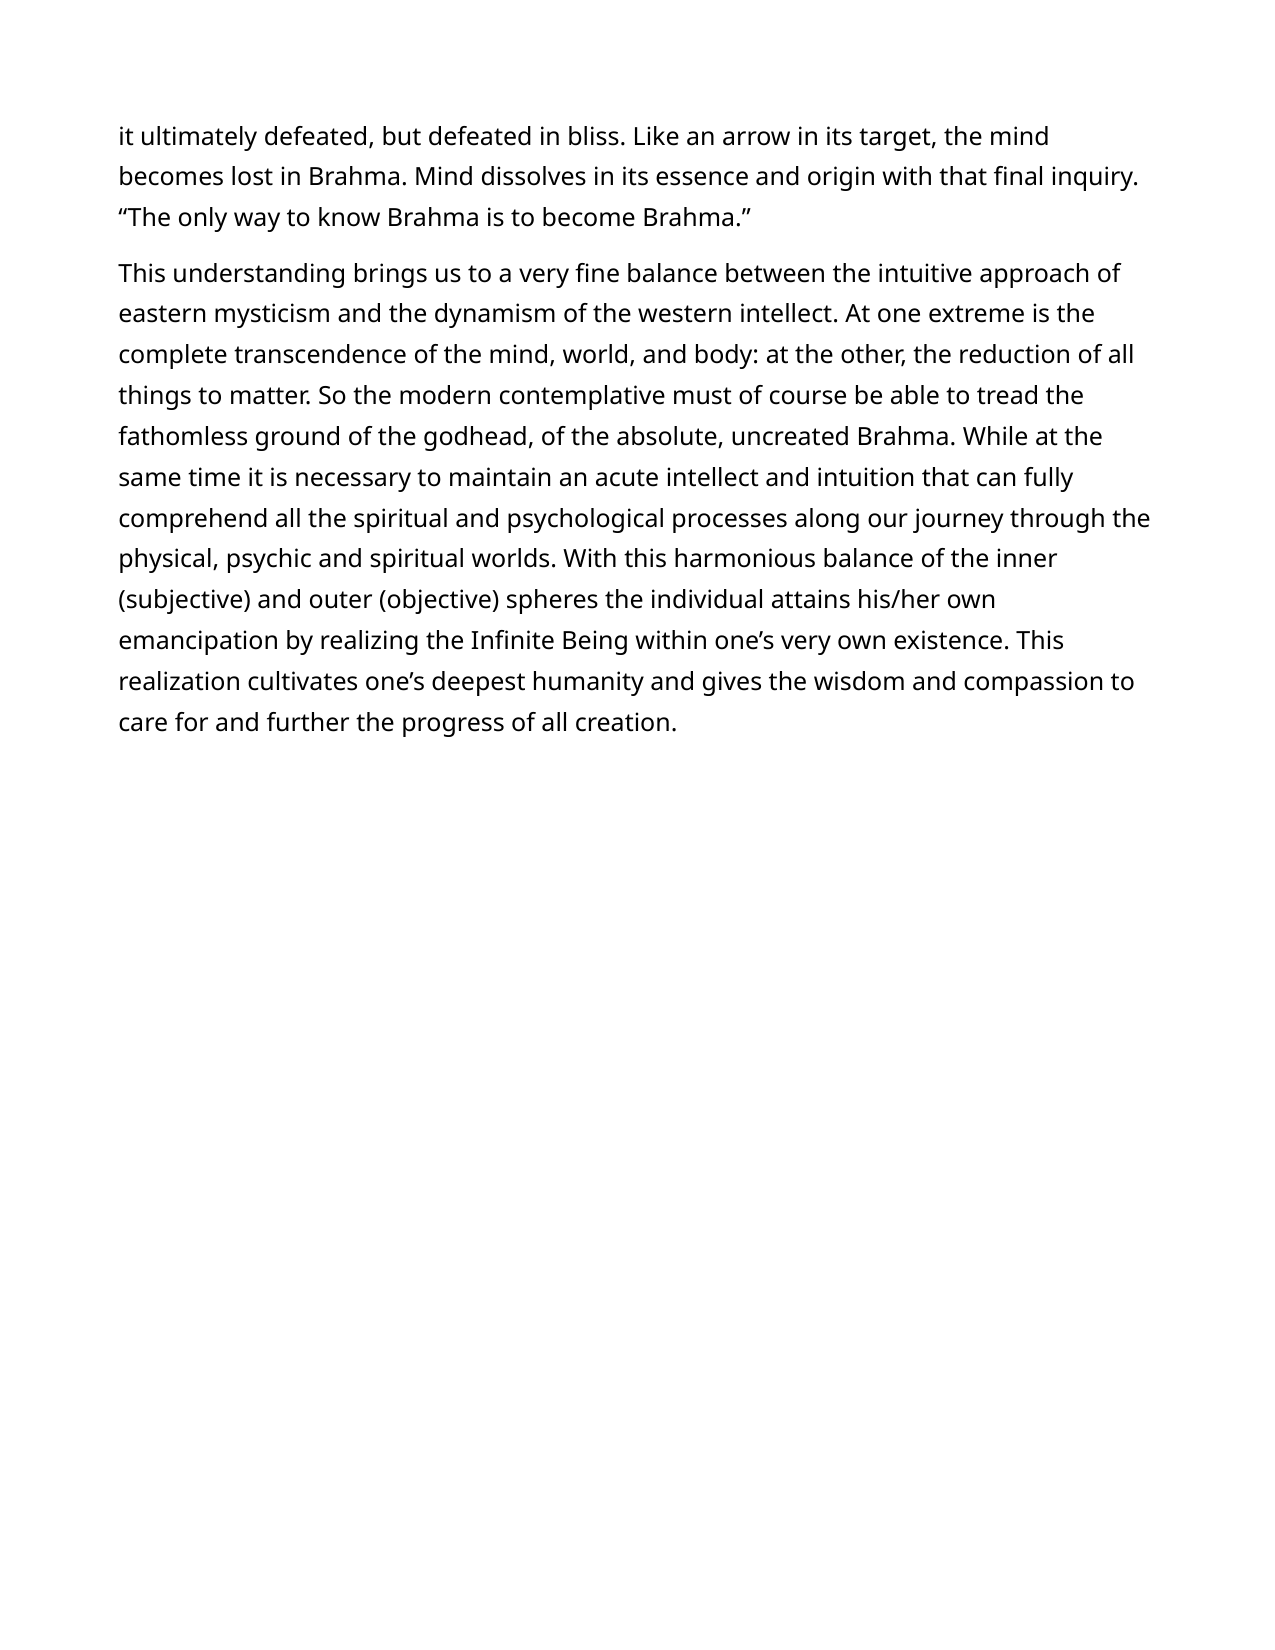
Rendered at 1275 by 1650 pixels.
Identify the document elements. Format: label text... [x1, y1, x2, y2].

text This understanding brings us to a very fine balance between the intuitive approach of eastern mysticism and the dynamism of the western intellect. At one extreme is the complete transcendence of the mind, world, and body: at the other, the reduction of all things to matter. So the modern contemplative must of course be able to tread the fathomless ground of the godhead, of the absolute, uncreated Brahma. While at the same time it is necessary to maintain an acute intellect and intuition that can fully comprehend all the spiritual and psychological processes along our journey through the physical, psychic and spiritual worlds. With this harmonious balance of the inner (subjective) and outer (objective) spheres the individual attains his/her own emancipation by realizing the Infinite Being within one’s very own existence. This realization cultivates one’s deepest humanity and gives the wisdom and compassion to care for and further the progress of all creation. [118, 255, 1157, 738]
text it ultimately defeated, but defeated in bliss. Like an arrow in its target, the mind becomes lost in Brahma. Mind dissolves in its essence and origin with that final inquiry. “The only way to know Brahma is to become Brahma.” [118, 118, 1157, 234]
